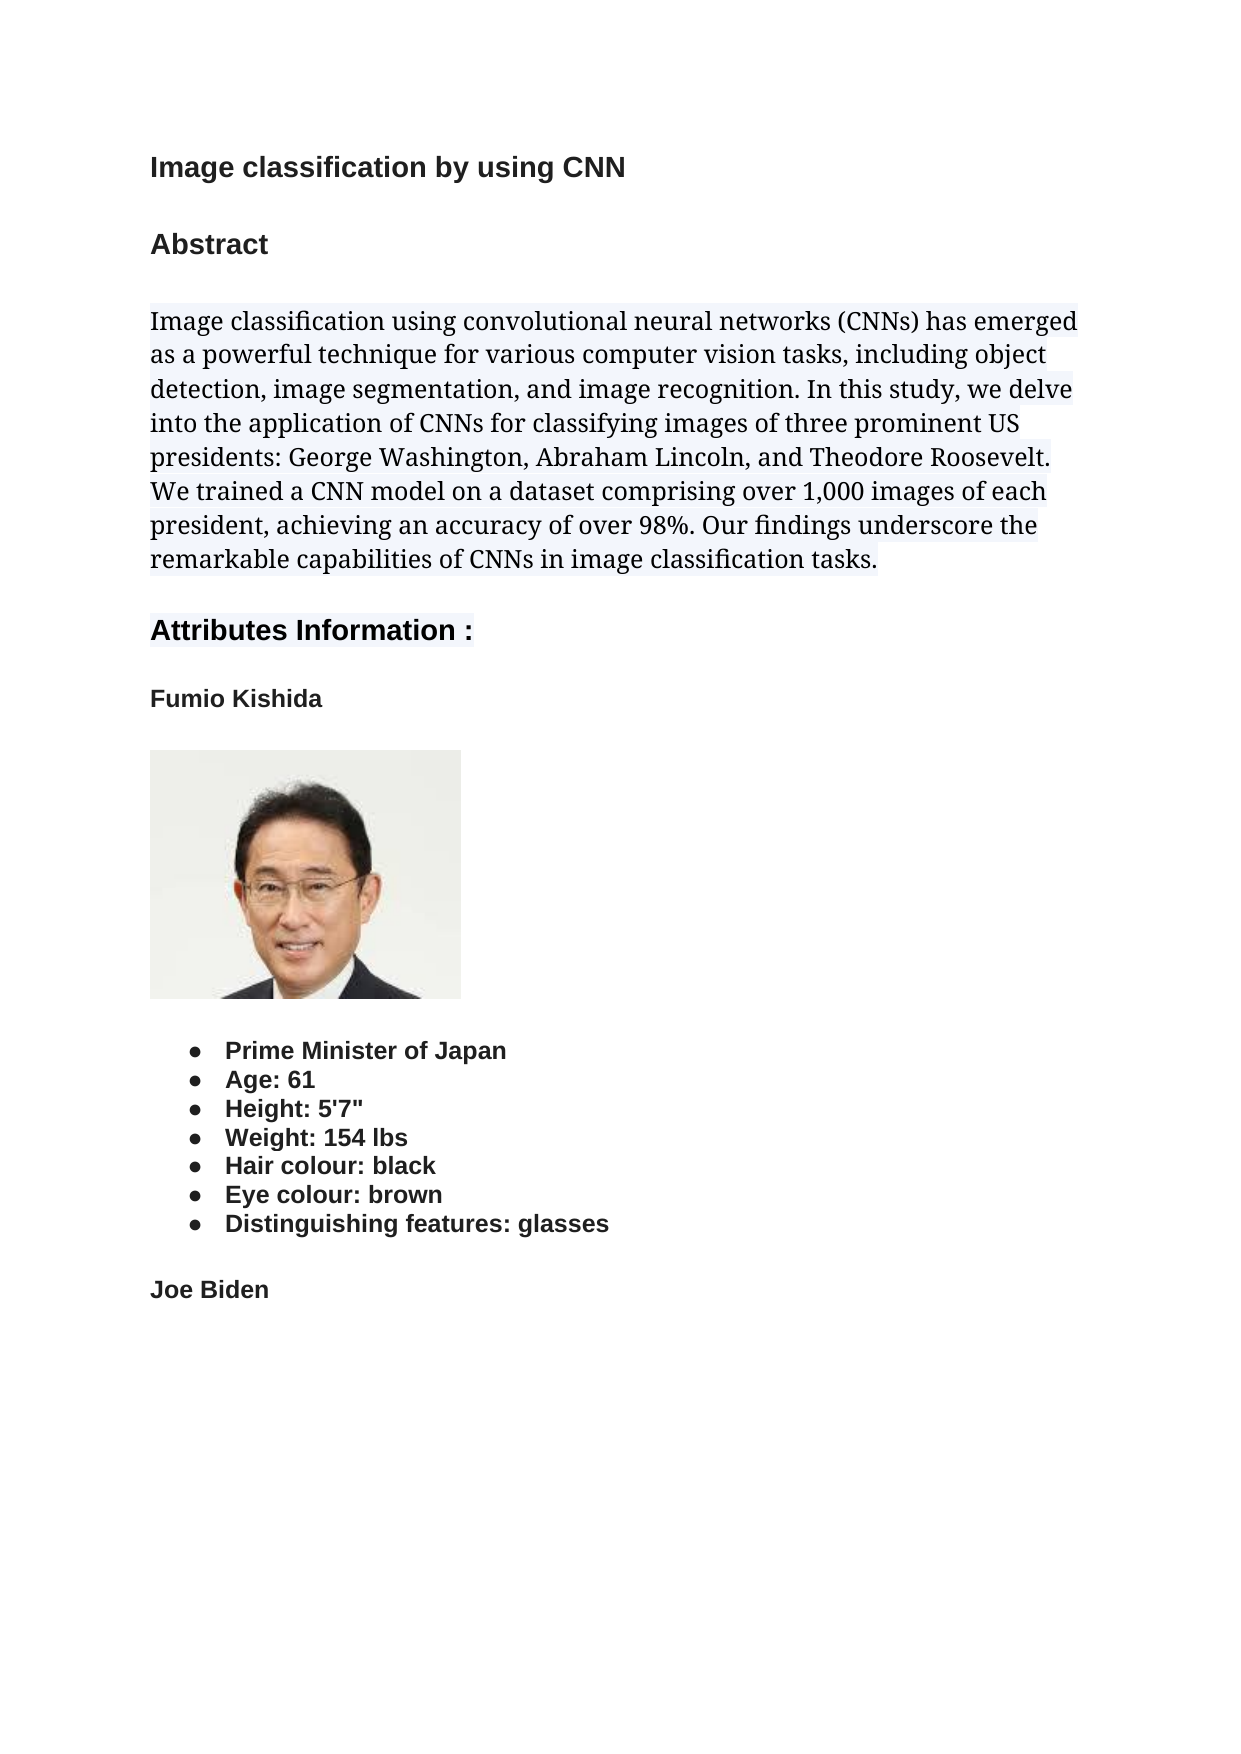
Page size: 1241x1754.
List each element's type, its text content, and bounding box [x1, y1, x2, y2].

list Prime Minister of Japan [187, 1036, 1090, 1065]
text Attributes Information : [150, 613, 1090, 647]
text Fumio Kishida [150, 684, 1090, 713]
list Eye colour: brown [187, 1180, 1090, 1209]
text Image classification by using CNN [150, 150, 1090, 183]
list Distinguishing features: glasses [187, 1209, 1090, 1238]
list Hair colour: black [187, 1151, 1090, 1180]
text Image classification using convolutional neural networks (CNNs) has emerged as a powerful technique for various computer vision tasks, including object detection, image segmentation, and image recognition. In this study, we delve into the application of CNNs for classifying images of three prominent US presidents: George Washington, Abraham Lincoln, and Theodore Roosevelt. We trained a CNN model on a dataset comprising over 1,000 images of each president, achieving an accuracy of over 98%. Our findings underscore the remarkable capabilities of CNNs in image classification tasks. [150, 303, 1090, 576]
text Abstract [150, 227, 1090, 261]
text Joe Biden [150, 1275, 1090, 1304]
picture [150, 750, 461, 999]
list Age: 61 [187, 1065, 1090, 1094]
list Weight: 154 lbs [187, 1123, 1090, 1151]
list Height: 5'7" [187, 1094, 1090, 1123]
